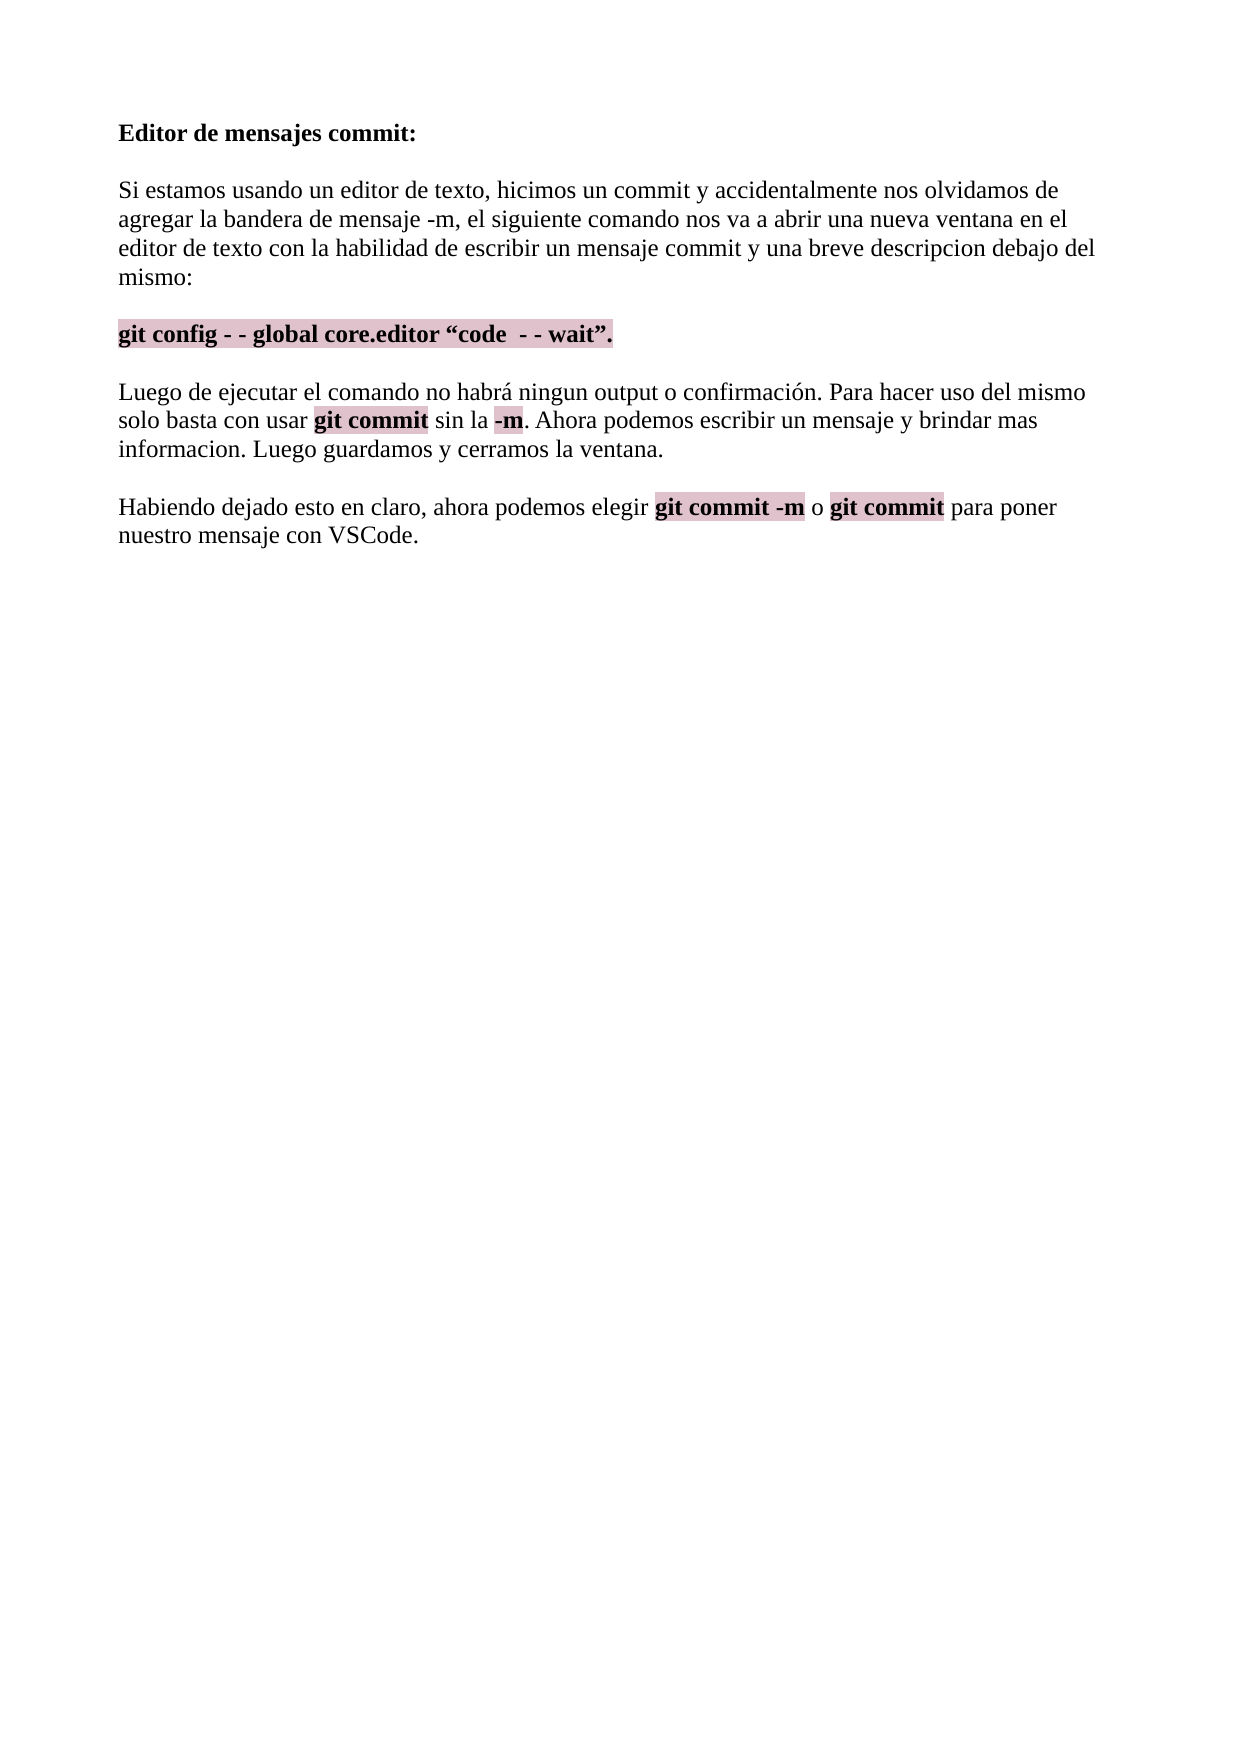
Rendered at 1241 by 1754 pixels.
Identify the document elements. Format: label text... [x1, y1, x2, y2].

text git config - - global core.editor “code - - wait”. [118, 319, 1122, 348]
text Habiendo dejado esto en claro, ahora podemos elegir git commit -m o git commit para poner nuestro mensaje con VSCode. [118, 492, 1122, 549]
text Editor de mensajes commit: [118, 118, 1122, 147]
text Luego de ejecutar el comando no habrá ningun output o confirmación. Para hacer uso del mismo solo basta con usar git commit sin la -m. Ahora podemos escribir un mensaje y brindar mas informacion. Luego guardamos y cerramos la ventana. [118, 377, 1122, 463]
text Si estamos usando un editor de texto, hicimos un commit y accidentalmente nos olvidamos de agregar la bandera de mensaje -m, el siguiente comando nos va a abrir una nueva ventana en el editor de texto con la habilidad de escribir un mensaje commit y una breve descripcion debajo del mismo: [118, 176, 1122, 291]
